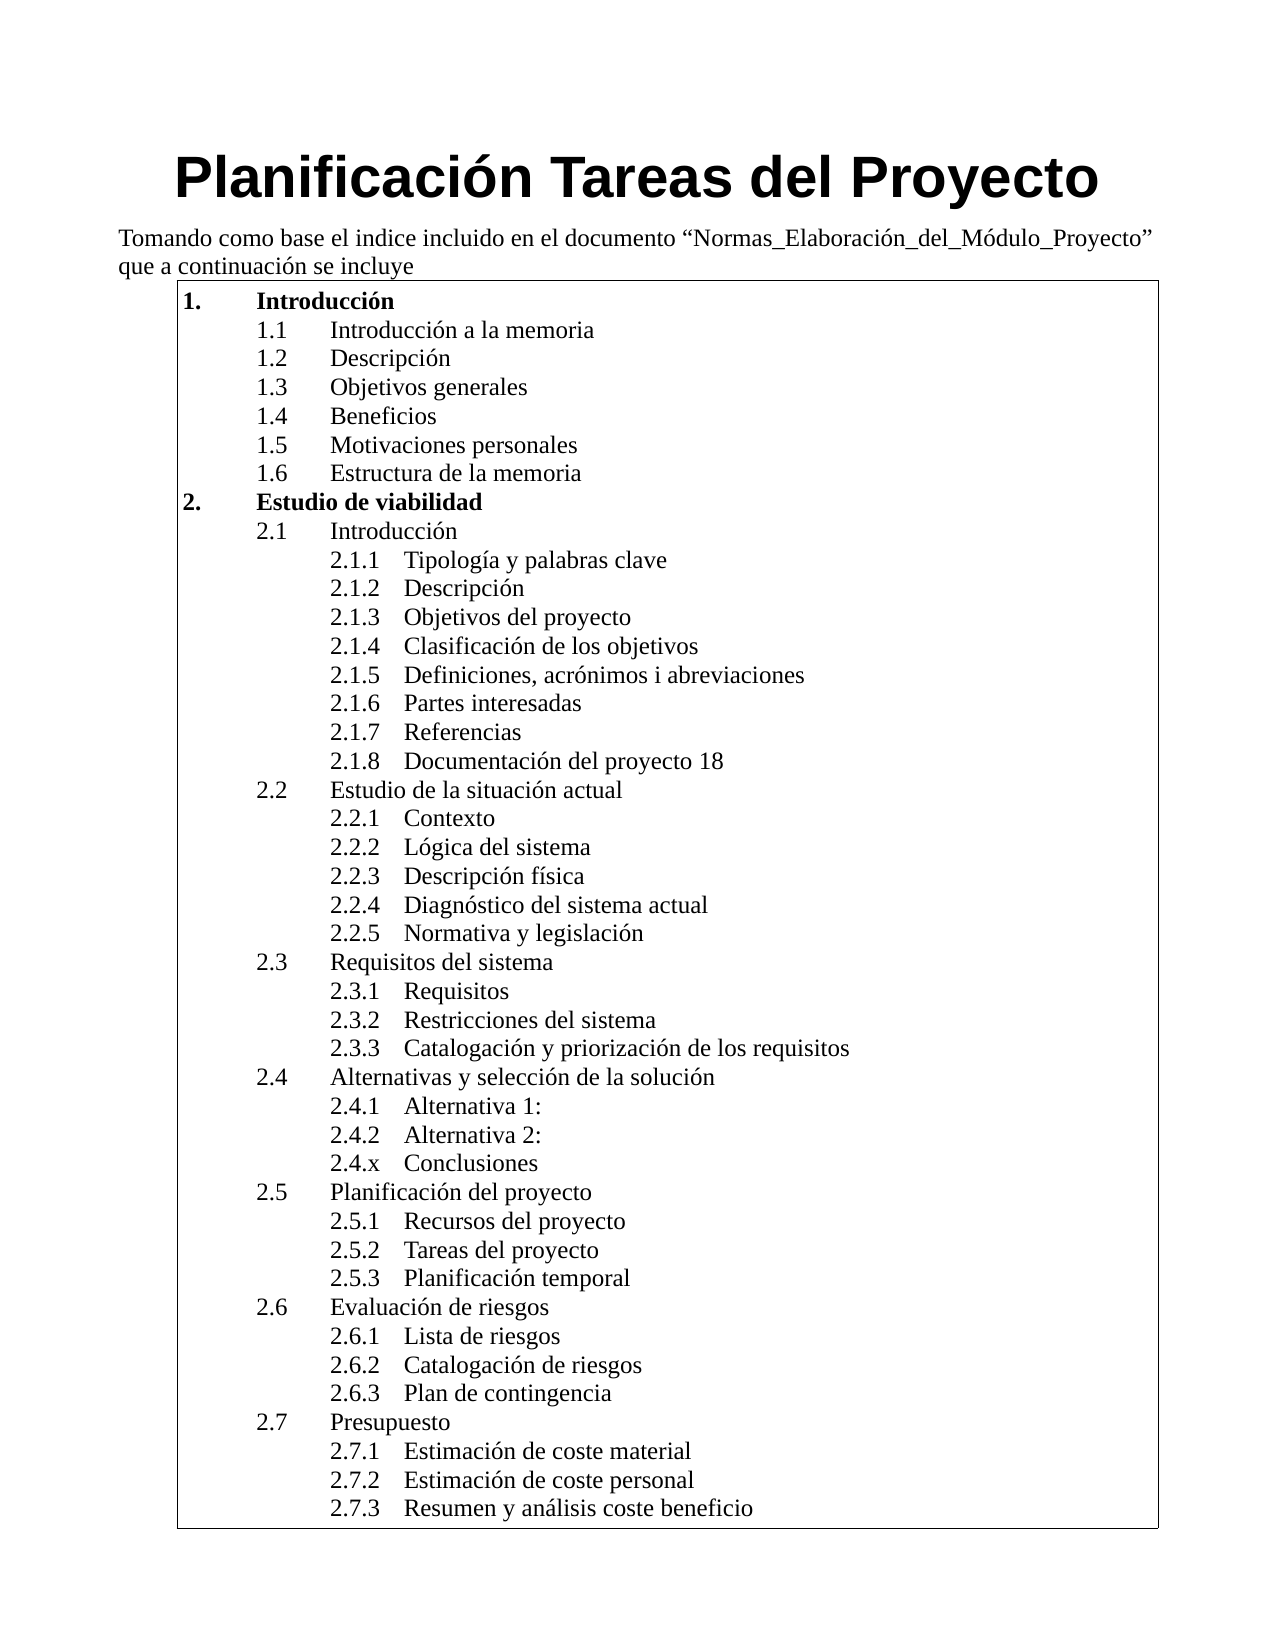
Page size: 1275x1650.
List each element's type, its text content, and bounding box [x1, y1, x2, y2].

table_header 1. Introducción 1.1 Introducción a la memoria 1.2 Descripción 1.3 Objetivos generales 1.4 Beneficios 1.5 Motivaciones personales 1.6 Estructura de la memoria 2. Estudio de viabilidad 2.1 Introducción 2.1.1 Tipología y palabras clave 2.1.2 Descripción 2.1.3 Objetivos del proyecto 2.1.4 Clasificación de los objetivos 2.1.5 Definiciones, acrónimos i abreviaciones 2.1.6 Partes interesadas 2.1.7 Referencias 2.1.8 Documentación del proyecto 18 2.2 Estudio de la situación actual 2.2.1 Contexto 2.2.2 Lógica del sistema 2.2.3 Descripción física 2.2.4 Diagnóstico del sistema actual 2.2.5 Normativa y legislación 2.3 Requisitos del sistema 2.3.1 Requisitos 2.3.2 Restricciones del sistema 2.3.3 Catalogación y priorización de los requisitos 2.4 Alternativas y selección de la solución 2.4.1 Alternativa 1: 2.4.2 Alternativa 2: 2.4.x Conclusiones 2.5 Planificación del proyecto 2.5.1 Recursos del proyecto 2.5.2 Tareas del proyecto 2.5.3 Planificación temporal 2.6 Evaluación de riesgos 2.6.1 Lista de riesgos 2.6.2 Catalogación de riesgos 2.6.3 Plan de contingencia 2.7 Presupuesto 2.7.1 Estimación de coste material 2.7.2 Estimación de coste personal 2.7.3 Resumen y análisis coste beneficio [178, 281, 1158, 1528]
text Tomando como base el indice incluido en el documento “Normas_Elaboración_del_Módulo_Proyecto” que a continuación se incluye [118, 223, 1157, 280]
title Planificación Tareas del Proyecto [118, 143, 1157, 210]
